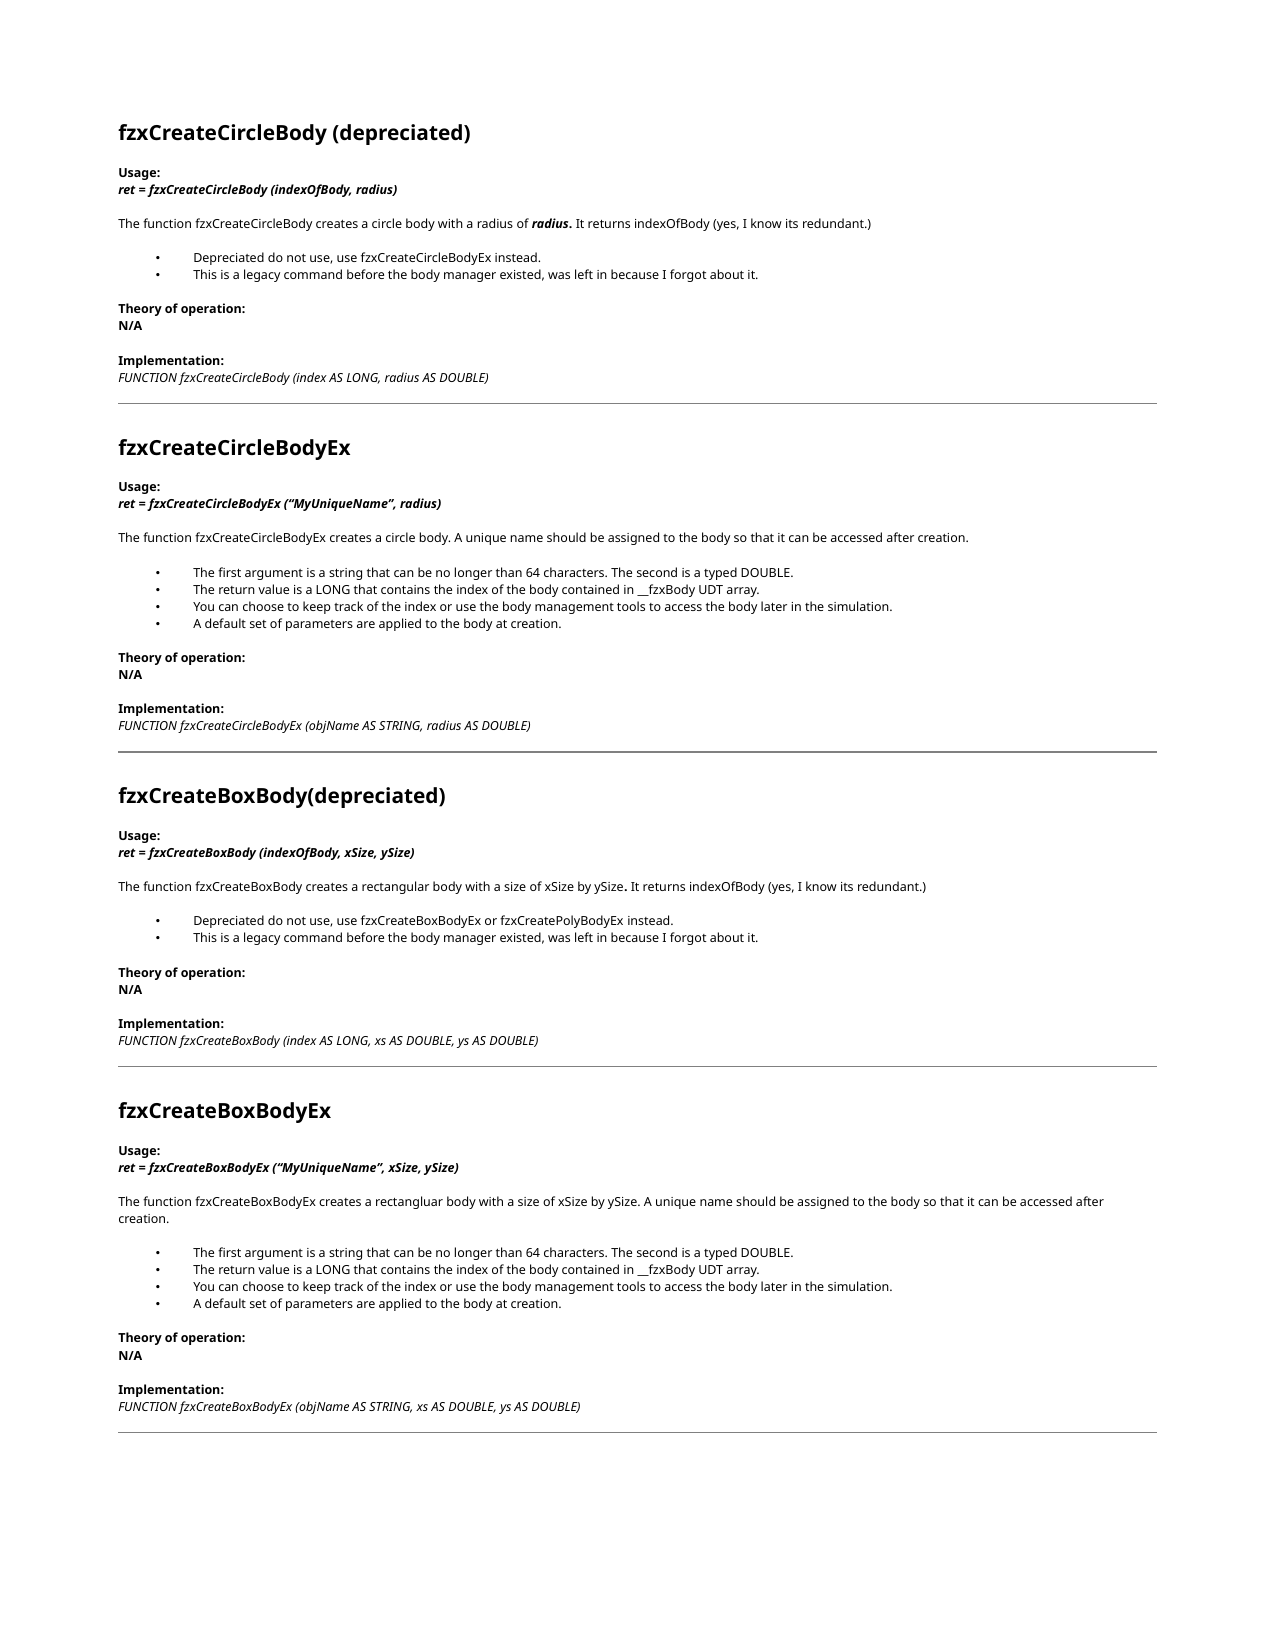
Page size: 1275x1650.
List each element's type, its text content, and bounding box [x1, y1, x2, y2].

text The function fzxCreateBoxBodyEx creates a rectangluar body with a size of xSize by ySize. A unique name should be assigned to the body so that it can be accessed after creation. [118, 1193, 1157, 1227]
text The function fzxCreateCircleBodyEx creates a circle body. A unique name should be assigned to the body so that it can be accessed after creation. [118, 529, 1157, 547]
text ret = fzxCreateBoxBodyEx (“MyUniqueName”, xSize, ySize) [118, 1159, 1157, 1176]
list The first argument is a string that can be no longer than 64 characters. The second is a typed DOUBLE. [156, 1244, 1157, 1261]
text fzxCreateBoxBodyEx [118, 1096, 1157, 1124]
text Theory of operation: [118, 1329, 1157, 1347]
list You can choose to keep track of the index or use the body management tools to access the body later in the simulation. [156, 598, 1157, 615]
text The function fzxCreateBoxBody creates a rectangular body with a size of xSize by ySize. It returns indexOfBody (yes, I know its redundant.) [118, 878, 1157, 895]
text Theory of operation: [118, 964, 1157, 981]
text Usage: [118, 478, 1157, 495]
text FUNCTION fzxCreateBoxBodyEx (objName AS STRING, xs AS DOUBLE, ys AS DOUBLE) [118, 1398, 1157, 1415]
text FUNCTION fzxCreateCircleBodyEx (objName AS STRING, radius AS DOUBLE) [118, 717, 1157, 734]
text Usage: [118, 827, 1157, 844]
text Implementation: [118, 1015, 1157, 1032]
text N/A [118, 981, 1157, 998]
list A default set of parameters are applied to the body at creation. [156, 615, 1157, 632]
text ret = fzxCreateCircleBody (indexOfBody, radius) [118, 181, 1157, 198]
text The function fzxCreateCircleBody creates a circle body with a radius of radius. It returns indexOfBody (yes, I know its redundant.) [118, 215, 1157, 232]
text FUNCTION fzxCreateBoxBody (index AS LONG, xs AS DOUBLE, ys AS DOUBLE) [118, 1032, 1157, 1049]
list This is a legacy command before the body manager existed, was left in because I forgot about it. [156, 266, 1157, 283]
list This is a legacy command before the body manager existed, was left in because I forgot about it. [156, 929, 1157, 947]
text Implementation: [118, 352, 1157, 369]
text N/A [118, 1347, 1157, 1364]
text N/A [118, 666, 1157, 683]
text ret = fzxCreateBoxBody (indexOfBody, xSize, ySize) [118, 844, 1157, 861]
text Implementation: [118, 1381, 1157, 1398]
list Depreciated do not use, use fzxCreateBoxBodyEx or fzxCreatePolyBodyEx instead. [156, 912, 1157, 929]
text Usage: [118, 1142, 1157, 1159]
text fzxCreateCircleBodyEx [118, 433, 1157, 461]
list The return value is a LONG that contains the index of the body contained in __fzxBody UDT array. [156, 581, 1157, 598]
text Usage: [118, 164, 1157, 181]
list The first argument is a string that can be no longer than 64 characters. The second is a typed DOUBLE. [156, 564, 1157, 581]
text ret = fzxCreateCircleBodyEx (“MyUniqueName”, radius) [118, 495, 1157, 512]
list Depreciated do not use, use fzxCreateCircleBodyEx instead. [156, 249, 1157, 266]
list A default set of parameters are applied to the body at creation. [156, 1295, 1157, 1312]
text Theory of operation: [118, 300, 1157, 317]
list The return value is a LONG that contains the index of the body contained in __fzxBody UDT array. [156, 1261, 1157, 1278]
text fzxCreateCircleBody (depreciated) [118, 118, 1157, 147]
list You can choose to keep track of the index or use the body management tools to access the body later in the simulation. [156, 1278, 1157, 1295]
text Implementation: [118, 700, 1157, 717]
text N/A [118, 317, 1157, 334]
text fzxCreateBoxBody(depreciated) [118, 781, 1157, 810]
text FUNCTION fzxCreateCircleBody (index AS LONG, radius AS DOUBLE) [118, 369, 1157, 386]
text Theory of operation: [118, 649, 1157, 666]
